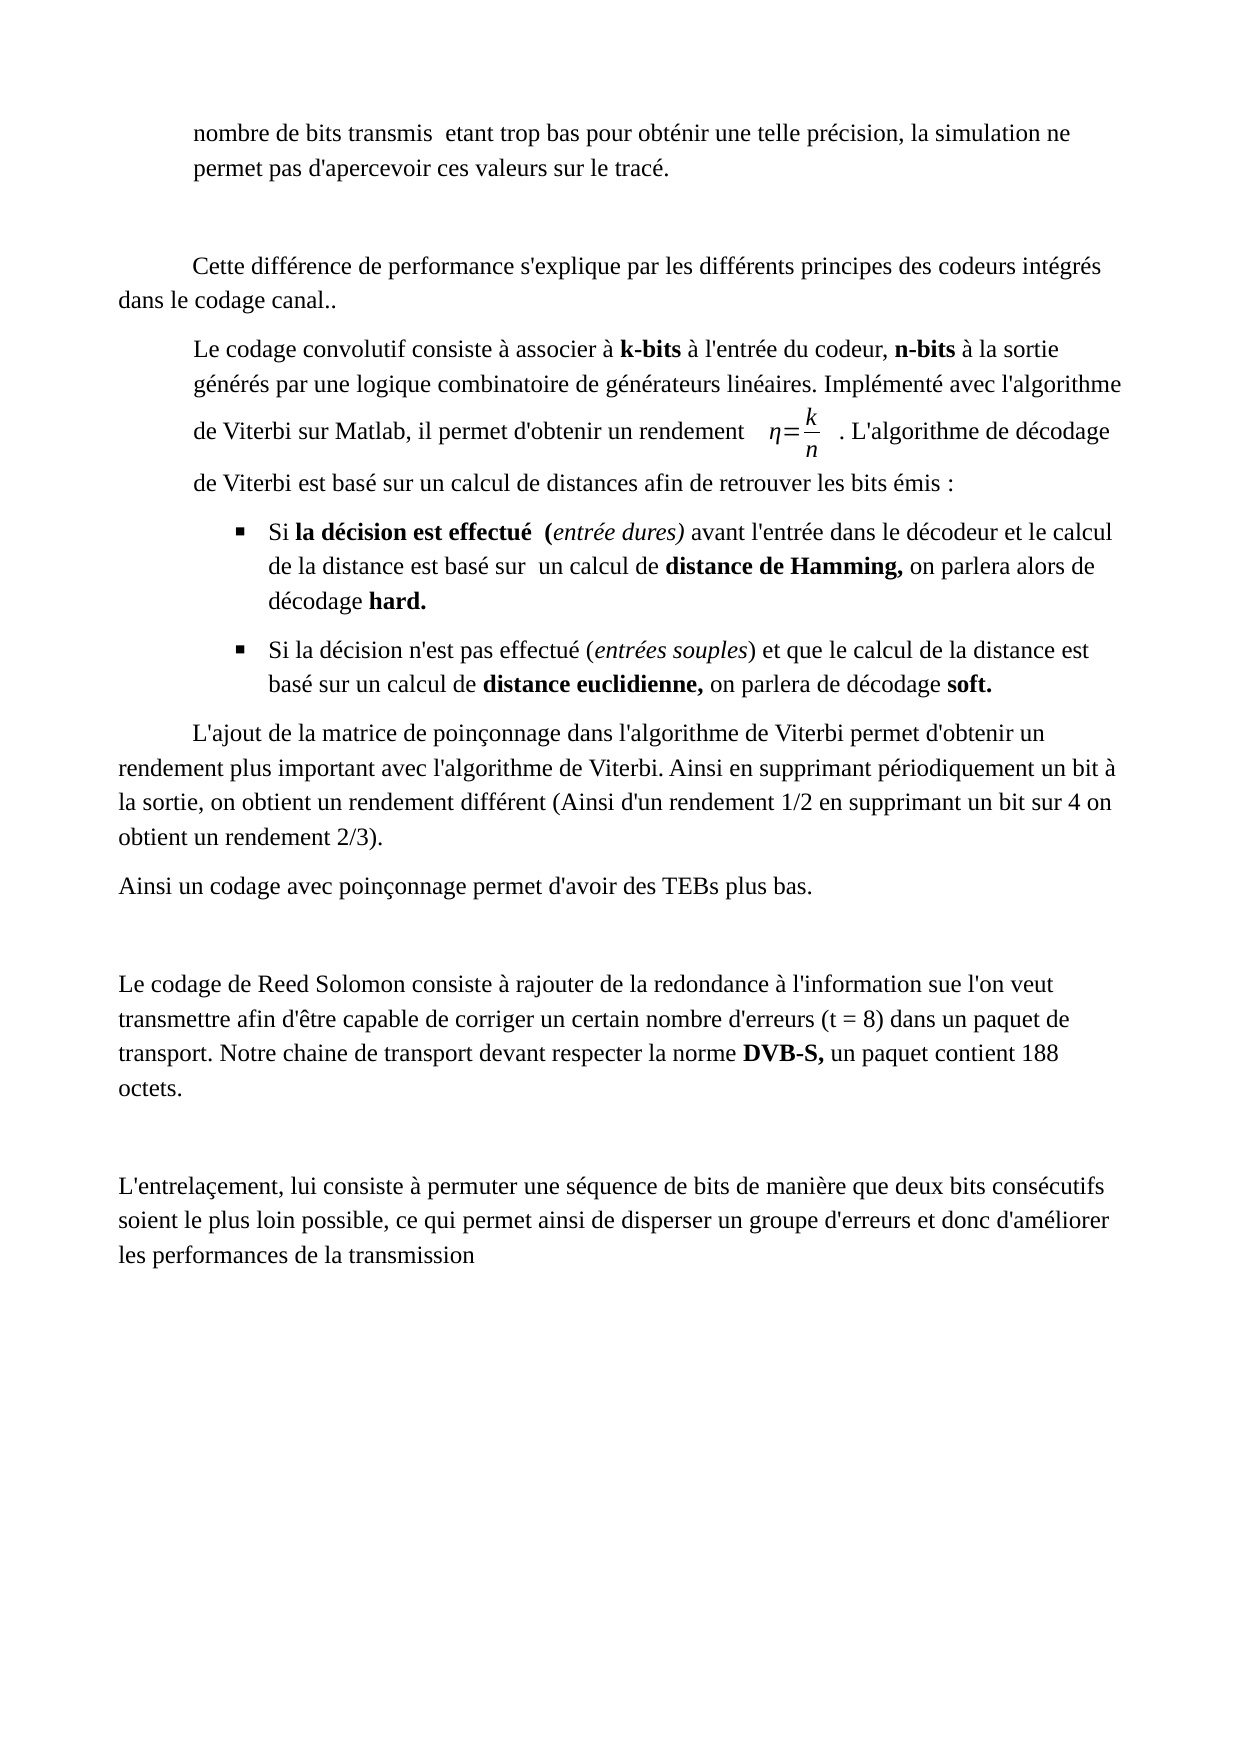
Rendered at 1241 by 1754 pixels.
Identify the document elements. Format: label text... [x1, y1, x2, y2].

text L'entrelaçement, lui consiste à permuter une séquence de bits de manière que deux bits consécutifs soient le plus loin possible, ce qui permet ainsi de disperser un groupe d'erreurs et donc d'améliorer les performances de la transmission [118, 1171, 1122, 1268]
text Cette différence de performance s'explique par les différents principes des codeurs intégrés dans le codage canal.. [118, 251, 1122, 314]
list Le codage convolutif consiste à associer à k-bits à l'entrée du codeur, n-bits à la sortie générés par une logique combinatoire de générateurs linéaires. Implémenté avec l'algorithme de Viterbi sur Matlab, il permet d'obtenir un rendement . L'algorithme de décodage de Viterbi est basé sur un calcul de distances afin de retrouver les bits émis : [156, 334, 1122, 497]
text Le codage de Reed Solomon consiste à rajouter de la redondance à l'information sue l'on veut transmettre afin d'être capable de corriger un certain nombre d'erreurs (t = 8) dans un paquet de transport. Notre chaine de transport devant respecter la norme DVB-S, un paquet contient 188 octets. [118, 969, 1122, 1101]
list Si la décision n'est pas effectué (entrées souples) et que le calcul de la distance est basé sur un calcul de distance euclidienne, on parlera de décodage soft. [231, 635, 1122, 698]
list nombre de bits transmis etant trop bas pour obténir une telle précision, la simulation ne permet pas d'apercevoir ces valeurs sur le tracé. [156, 118, 1122, 181]
text Ainsi un codage avec poinçonnage permet d'avoir des TEBs plus bas. [118, 871, 1122, 900]
list Si la décision est effectué (entrée dures) avant l'entrée dans le décodeur et le calcul de la distance est basé sur un calcul de distance de Hamming, on parlera alors de décodage hard. [231, 517, 1122, 615]
text L'ajout de la matrice de poinçonnage dans l'algorithme de Viterbi permet d'obtenir un rendement plus important avec l'algorithme de Viterbi. Ainsi en supprimant périodiquement un bit à la sortie, on obtient un rendement différent (Ainsi d'un rendement 1/2 en supprimant un bit sur 4 on obtient un rendement 2/3). [118, 718, 1122, 851]
